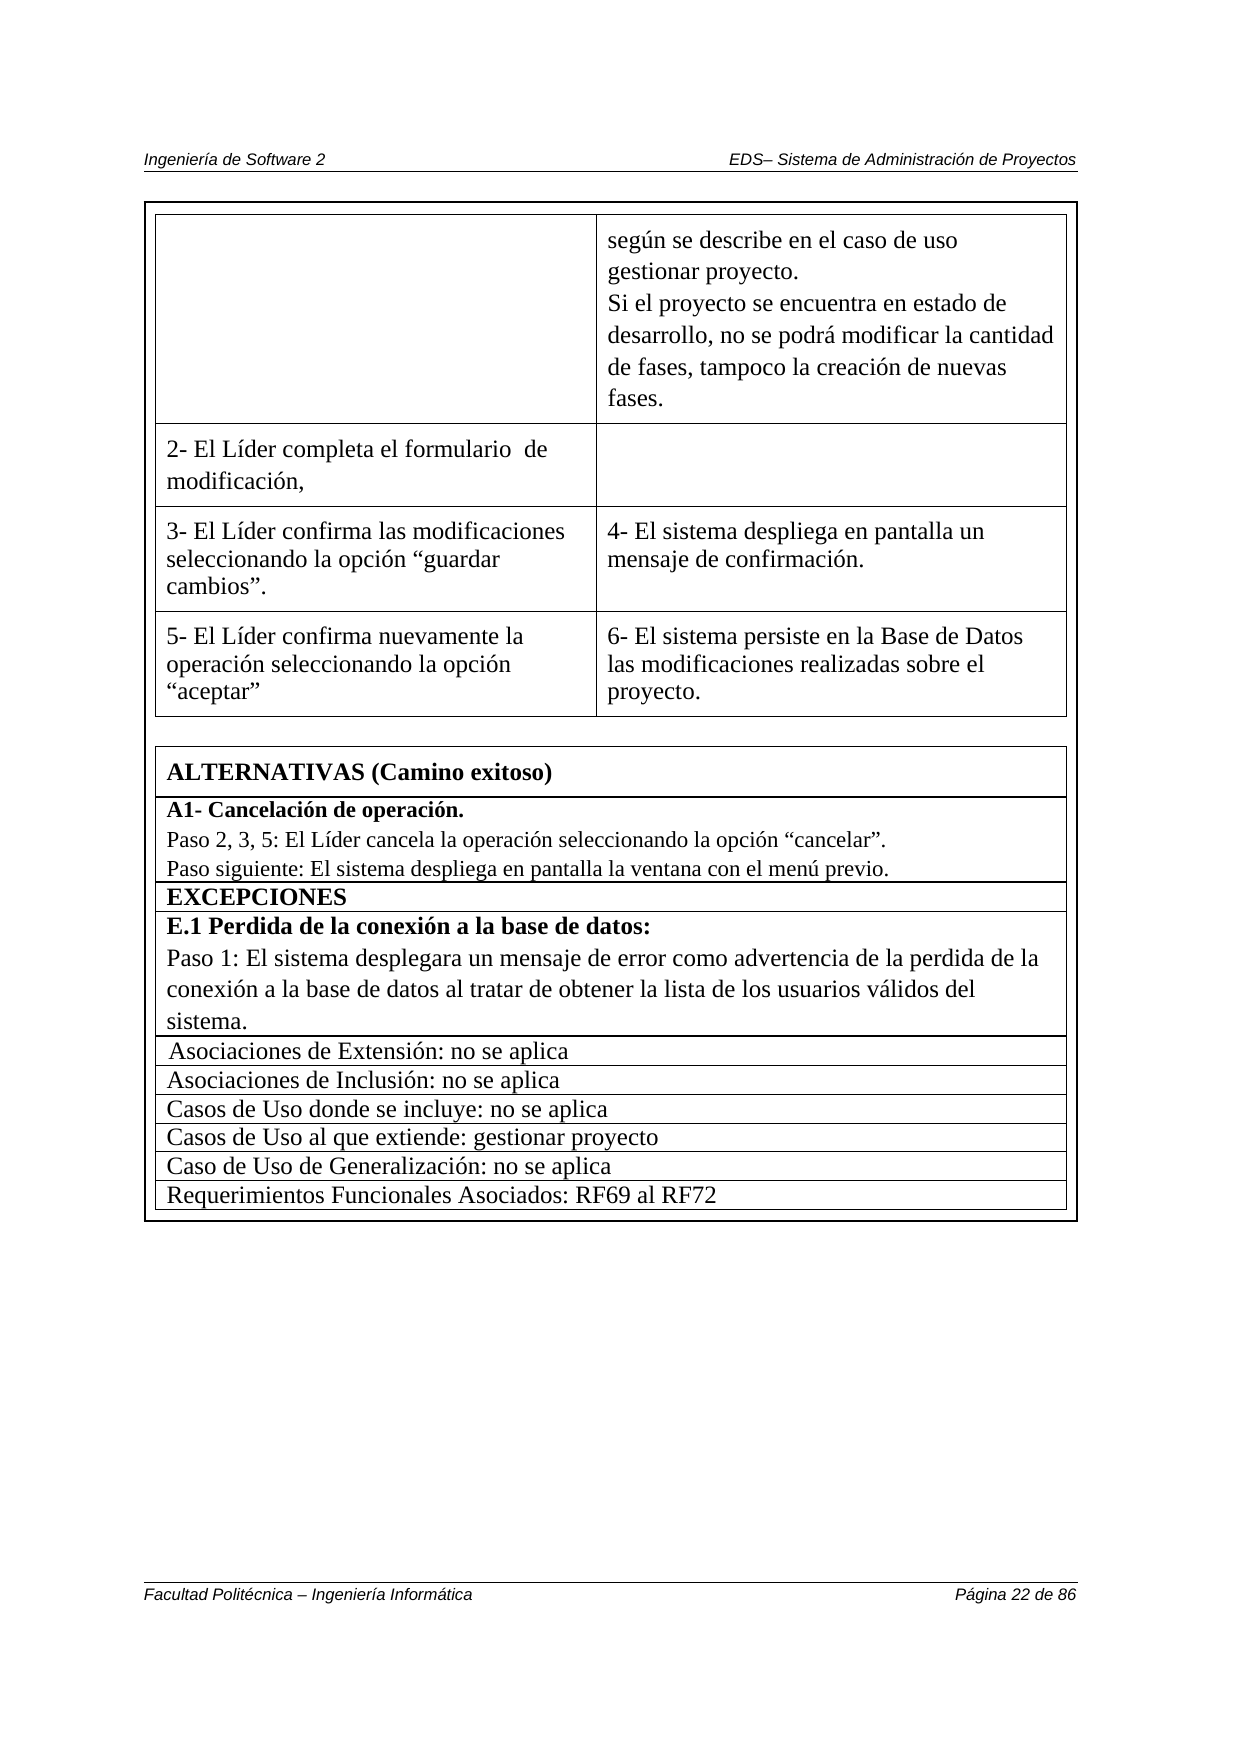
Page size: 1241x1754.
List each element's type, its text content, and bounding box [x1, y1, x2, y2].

table_cell 4- El sistema despliega en pantalla un mensaje de confirmación. [597, 507, 1066, 611]
table_cell 2- El Líder completa el formulario de modificación, [156, 424, 596, 506]
table_header ALTERNATIVAS (Camino exitoso) [156, 747, 1066, 796]
table_cell Casos de Uso al que extiende: gestionar proyecto [156, 1124, 1066, 1151]
table_header EXCEPCIONES [156, 883, 1066, 911]
table_cell [597, 424, 1066, 506]
table_cell A1- Cancelación de operación. Paso 2, 3, 5: El Líder cancela la operación seleccionando la opción “cancelar”. Paso siguiente: El sistema despliega en pantalla la ventana con el menú previo. [156, 798, 1066, 881]
table_cell Caso de Uso de Generalización: no se aplica [156, 1152, 1066, 1180]
table_header [146, 203, 1076, 1220]
table_cell E.1 Perdida de la conexión a la base de datos: Paso 1: El sistema desplegara un mensaje de error como advertencia de la perdida de la conexión a la base de datos al tratar de obtener la lista de los usuarios válidos del sistema. [156, 912, 1066, 1035]
table_cell Asociaciones de Inclusión: no se aplica [156, 1066, 1066, 1094]
table_cell Casos de Uso donde se incluye: no se aplica [156, 1095, 1066, 1122]
table_cell según se describe en el caso de uso gestionar proyecto. Si el proyecto se encuentra en estado de desarrollo, no se podrá modificar la cantidad de fases, tampoco la creación de nuevas fases. [597, 215, 1066, 423]
table_cell 5- El Líder confirma nuevamente la operación seleccionando la opción “aceptar” [156, 612, 596, 716]
table_header Asociaciones de Extensión: no se aplica [156, 1037, 1066, 1065]
table_cell 3- El Líder confirma las modificaciones seleccionando la opción “guardar cambios”. [156, 507, 596, 611]
table_cell [156, 215, 596, 423]
table_cell Requerimientos Funcionales Asociados: RF69 al RF72 [156, 1181, 1066, 1209]
table_cell 6- El sistema persiste en la Base de Datos las modificaciones realizadas sobre el proyecto. [597, 612, 1066, 716]
